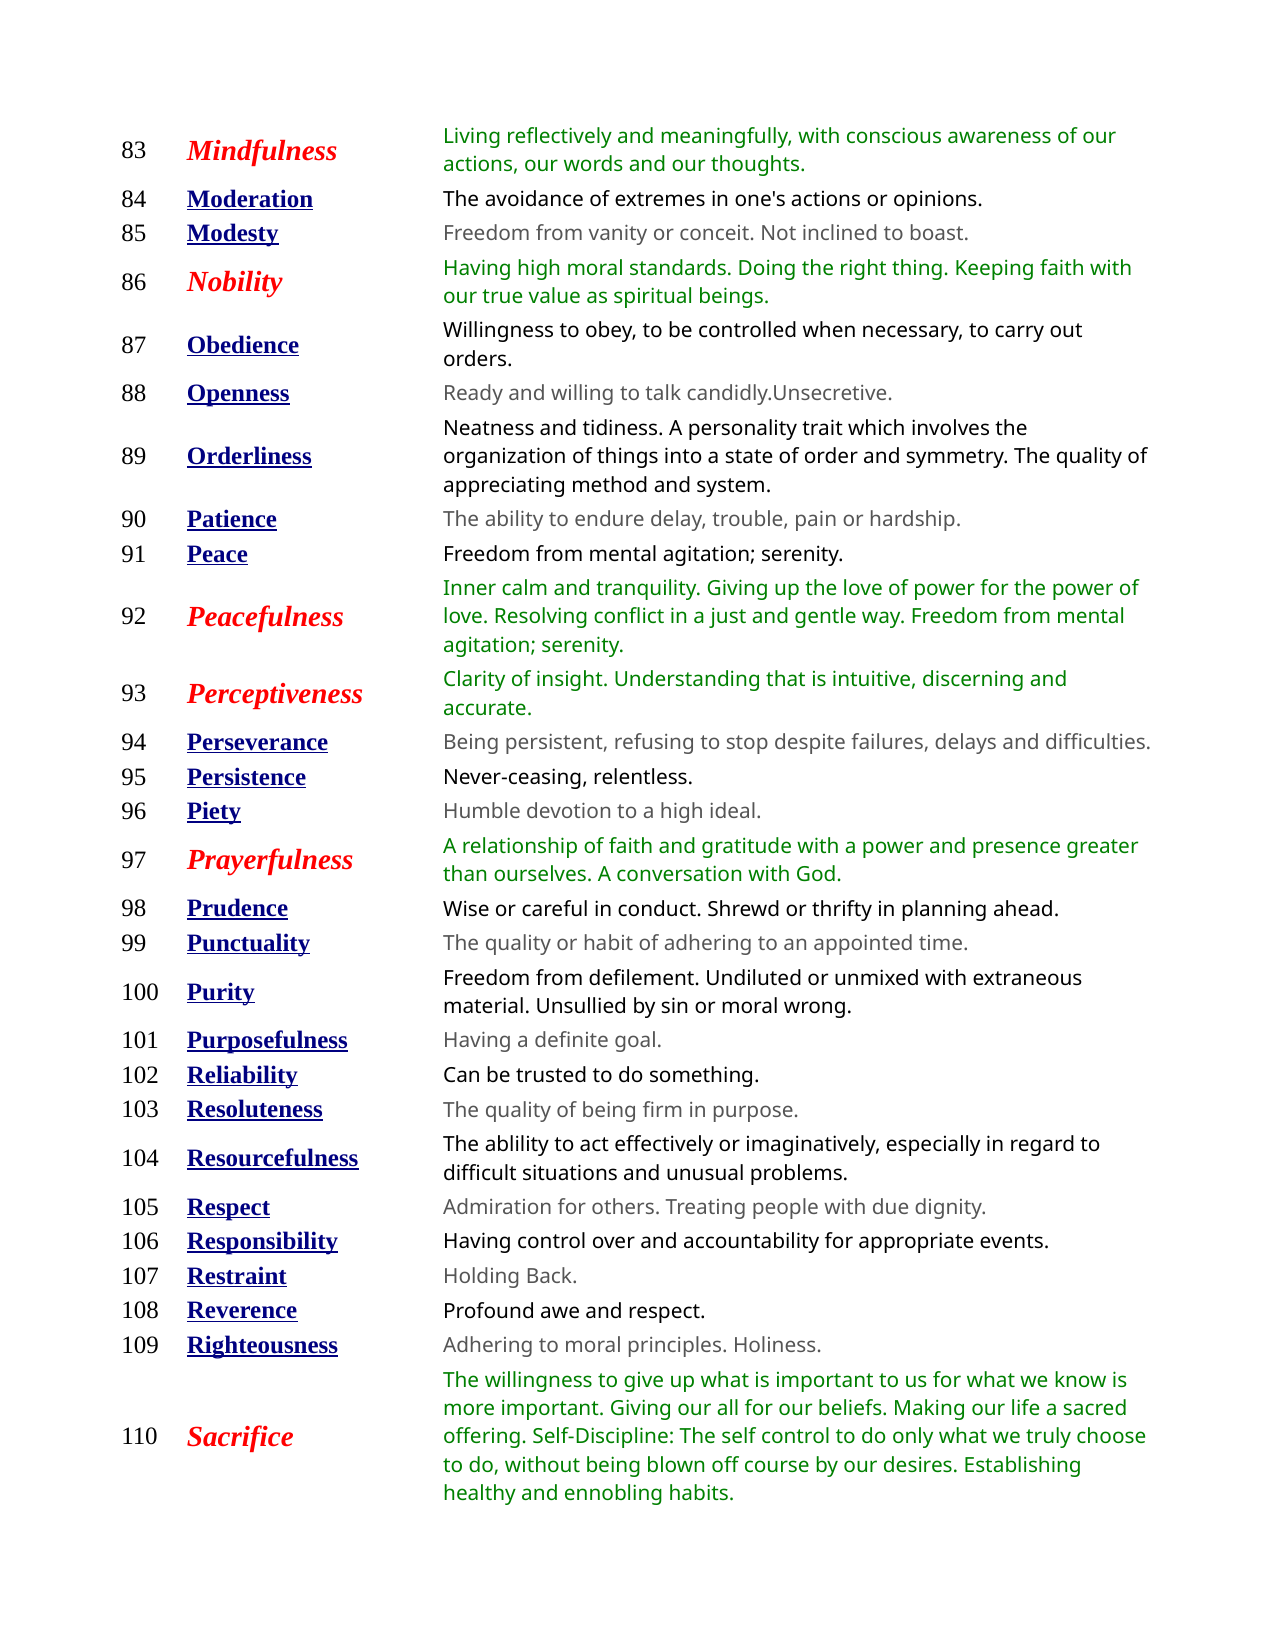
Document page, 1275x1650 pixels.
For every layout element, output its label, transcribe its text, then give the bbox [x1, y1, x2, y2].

table_cell A relationship of faith and gratitude with a power and presence greater than ourselves. A conversation with God. [440, 828, 1157, 891]
table_cell Freedom from defilement. Undiluted or unmixed with extraneous material. Unsullied by sin or moral wrong. [440, 960, 1157, 1022]
table_cell Patience [184, 501, 440, 536]
table_cell Persistence [184, 759, 440, 793]
table_cell Being persistent, refusing to stop despite failures, delays and difficulties. [440, 724, 1157, 759]
table_cell 97 [118, 828, 184, 891]
table_cell Responsibility [184, 1224, 440, 1258]
table_cell Openness [184, 375, 440, 410]
table_cell Having control over and accountability for appropriate events. [440, 1224, 1157, 1258]
table_cell Prudence [184, 891, 440, 925]
table_cell 110 [118, 1362, 184, 1510]
table_cell Clarity of insight. Understanding that is intuitive, discerning and accurate. [440, 661, 1157, 724]
table_cell Obedience [184, 313, 440, 375]
table_cell Moderation [184, 181, 440, 215]
table_cell Holding Back. [440, 1258, 1157, 1293]
table_cell The ability to endure delay, trouble, pain or hardship. [440, 501, 1157, 536]
table_cell 87 [118, 313, 184, 375]
table_cell Adhering to moral principles. Holiness. [440, 1327, 1157, 1362]
table_cell 101 [118, 1023, 184, 1057]
table_cell Peacefulness [184, 570, 440, 661]
table_cell 99 [118, 925, 184, 960]
table_cell 94 [118, 724, 184, 759]
table_cell Freedom from vanity or conceit. Not inclined to boast. [440, 215, 1157, 250]
table_cell 91 [118, 536, 184, 570]
table_cell Prayerfulness [184, 828, 440, 891]
table_cell Profound awe and respect. [440, 1293, 1157, 1327]
table_cell Having high moral standards. Doing the right thing. Keeping faith with our true value as spiritual beings. [440, 250, 1157, 313]
table_cell 109 [118, 1327, 184, 1362]
table_cell Living reflectively and meaningfully, with conscious awareness of our actions, our words and our thoughts. [440, 118, 1157, 181]
table_cell 89 [118, 410, 184, 501]
table_cell Reliability [184, 1057, 440, 1092]
table_cell Neatness and tidiness. A personality trait which involves the organization of things into a state of order and symmetry. The quality of appreciating method and system. [440, 410, 1157, 501]
table_cell 106 [118, 1224, 184, 1258]
table_cell Mindfulness [184, 118, 440, 181]
table_cell 100 [118, 960, 184, 1022]
table_cell Freedom from mental agitation; serenity. [440, 536, 1157, 570]
table_cell Can be trusted to do something. [440, 1057, 1157, 1092]
table_cell Admiration for others. Treating people with due dignity. [440, 1189, 1157, 1223]
table_cell The ablility to act effectively or imaginatively, especially in regard to difficult situations and unusual problems. [440, 1126, 1157, 1189]
table_cell Resourcefulness [184, 1126, 440, 1189]
table_cell Modesty [184, 215, 440, 250]
table_cell 107 [118, 1258, 184, 1293]
table_cell 85 [118, 215, 184, 250]
table_cell 108 [118, 1293, 184, 1327]
table_cell 96 [118, 793, 184, 828]
table_cell Wise or careful in conduct. Shrewd or thrifty in planning ahead. [440, 891, 1157, 925]
table_cell Perceptiveness [184, 661, 440, 724]
table_cell Ready and willing to talk candidly.Unsecretive. [440, 375, 1157, 410]
table_cell 98 [118, 891, 184, 925]
table_cell The quality of being firm in purpose. [440, 1092, 1157, 1126]
table_cell 92 [118, 570, 184, 661]
table_cell The willingness to give up what is important to us for what we know is more important. Giving our all for our beliefs. Making our life a sacred offering. Self-Discipline: The self control to do only what we truly choose to do, without being blown off course by our desires. Establishing healthy and ennobling habits. [440, 1362, 1157, 1510]
table_cell 83 [118, 118, 184, 181]
table_cell The quality or habit of adhering to an appointed time. [440, 925, 1157, 960]
table_cell Nobility [184, 250, 440, 313]
table_cell Restraint [184, 1258, 440, 1293]
table_cell Humble devotion to a high ideal. [440, 793, 1157, 828]
table_cell Reverence [184, 1293, 440, 1327]
table_cell 90 [118, 501, 184, 536]
table_cell Sacrifice [184, 1362, 440, 1510]
table_cell Willingness to obey, to be controlled when necessary, to carry out orders. [440, 313, 1157, 375]
table_cell Respect [184, 1189, 440, 1223]
table_cell 104 [118, 1126, 184, 1189]
table_cell Having a definite goal. [440, 1023, 1157, 1057]
table_cell Punctuality [184, 925, 440, 960]
table_cell The avoidance of extremes in one's actions or opinions. [440, 181, 1157, 215]
table_cell Peace [184, 536, 440, 570]
table_cell 86 [118, 250, 184, 313]
table_cell Righteousness [184, 1327, 440, 1362]
table_cell 84 [118, 181, 184, 215]
table_cell 105 [118, 1189, 184, 1223]
table_cell 103 [118, 1092, 184, 1126]
table_cell Perseverance [184, 724, 440, 759]
table_cell Inner calm and tranquility. Giving up the love of power for the power of love. Resolving conflict in a just and gentle way. Freedom from mental agitation; serenity. [440, 570, 1157, 661]
table_cell 88 [118, 375, 184, 410]
table_cell 93 [118, 661, 184, 724]
table_cell Orderliness [184, 410, 440, 501]
table_cell 102 [118, 1057, 184, 1092]
table_cell Resoluteness [184, 1092, 440, 1126]
table_cell 95 [118, 759, 184, 793]
table_cell Purposefulness [184, 1023, 440, 1057]
table_cell Piety [184, 793, 440, 828]
table_cell Purity [184, 960, 440, 1022]
table_cell Never-ceasing, relentless. [440, 759, 1157, 793]
